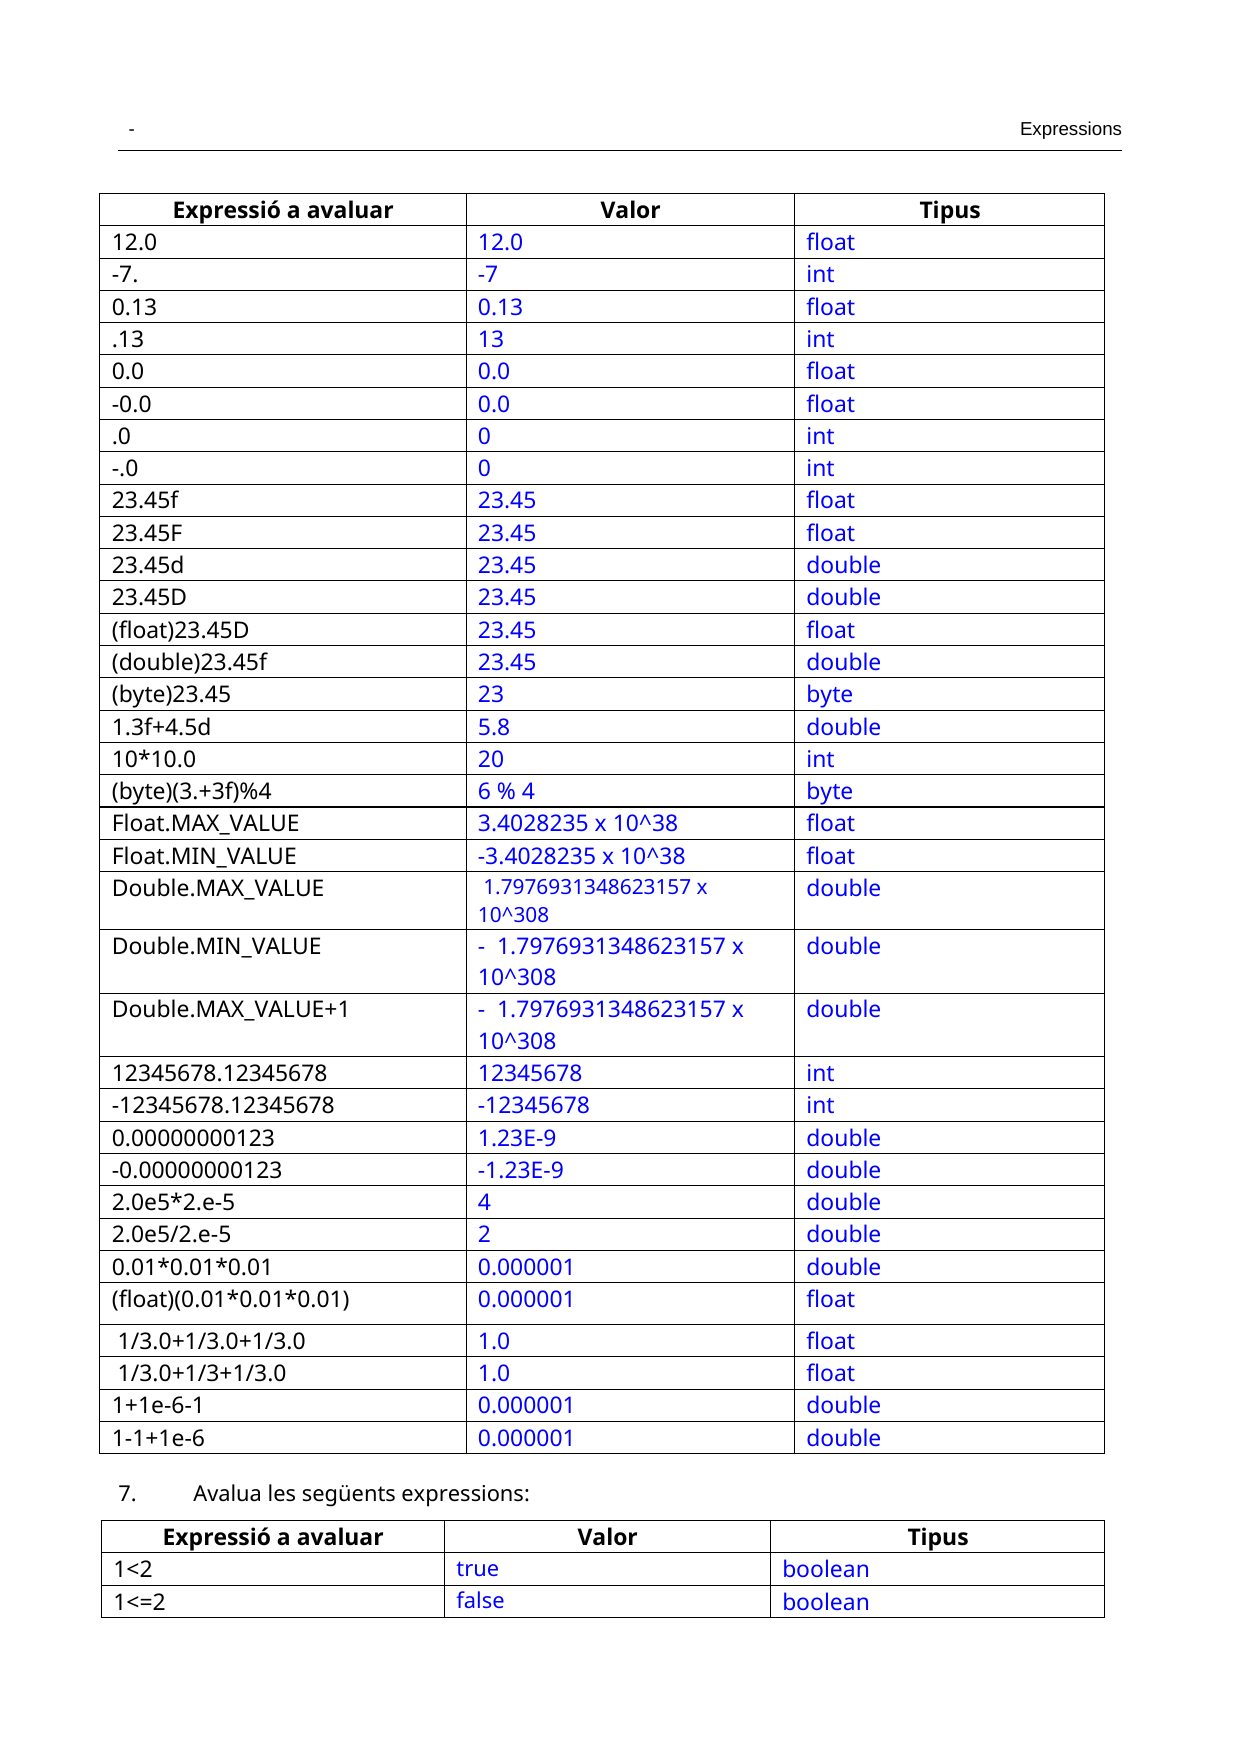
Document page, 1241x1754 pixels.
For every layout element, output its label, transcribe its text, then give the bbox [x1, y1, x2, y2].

table_cell int [795, 452, 1104, 483]
table_cell 1.0 [467, 1325, 794, 1356]
table_cell Double.MAX_VALUE+1 [100, 994, 466, 1056]
table_cell true [445, 1553, 770, 1584]
table_cell 1<2 [102, 1553, 444, 1584]
table_cell double [795, 872, 1104, 929]
table_cell 2 [467, 1219, 794, 1250]
table_cell -12345678.12345678 [100, 1089, 466, 1121]
table_cell Float.MIN_VALUE [100, 840, 466, 871]
table_cell 0.000001 [467, 1283, 794, 1324]
table_cell 0.000001 [467, 1251, 794, 1282]
table_cell 23.45 [467, 614, 794, 645]
table_cell double [795, 1390, 1104, 1421]
table_cell 1-1+1e-6 [100, 1422, 466, 1453]
table_cell double [795, 1122, 1104, 1153]
table_cell - 1.7976931348623157 x 10^308 [467, 994, 794, 1056]
table_cell double [795, 1219, 1104, 1250]
table_cell -12345678 [467, 1089, 794, 1121]
table_header Tipus [795, 194, 1104, 225]
table_cell 12345678 [467, 1057, 794, 1088]
table_cell 0.000001 [467, 1422, 794, 1453]
table_cell 6 % 4 [467, 775, 794, 806]
table_cell 1.0 [467, 1357, 794, 1388]
table_cell 0.13 [467, 291, 794, 322]
table_cell 23.45f [100, 485, 466, 516]
table_cell int [795, 743, 1104, 774]
table_cell float [795, 1357, 1104, 1388]
table_cell int [795, 259, 1104, 290]
table_cell 23.45 [467, 581, 794, 613]
table_cell float [795, 355, 1104, 387]
table_cell float [795, 226, 1104, 257]
table_cell int [795, 1057, 1104, 1088]
table_cell 3.4028235 x 10^38 [467, 808, 794, 839]
table_cell 23.45 [467, 517, 794, 548]
table_cell 23.45 [467, 549, 794, 580]
table_cell 0.00000000123 [100, 1122, 466, 1153]
table_cell -.0 [100, 452, 466, 483]
table_cell .13 [100, 323, 466, 354]
table_cell byte [795, 678, 1104, 709]
table_cell 23 [467, 678, 794, 709]
table_cell double [795, 930, 1104, 992]
table_header Expressió a avaluar [102, 1521, 444, 1552]
table_cell float [795, 840, 1104, 871]
table_cell 4 [467, 1186, 794, 1217]
table_cell -0.0 [100, 388, 466, 419]
table_cell 23.45F [100, 517, 466, 548]
table_cell 12.0 [467, 226, 794, 257]
table_cell byte [795, 775, 1104, 806]
table_cell 23.45 [467, 485, 794, 516]
table_cell 23.45D [100, 581, 466, 613]
table_cell 2.0e5*2.e-5 [100, 1186, 466, 1217]
table_cell 0.0 [100, 355, 466, 387]
table_cell 1.3f+4.5d [100, 711, 466, 742]
table_cell boolean [771, 1553, 1104, 1584]
table_cell 1<=2 [102, 1586, 444, 1617]
table_cell 1+1e-6-1 [100, 1390, 466, 1421]
table_cell int [795, 1089, 1104, 1121]
table_cell 0 [467, 420, 794, 451]
table_cell double [795, 1422, 1104, 1453]
table_cell float [795, 291, 1104, 322]
table_cell -3.4028235 x 10^38 [467, 840, 794, 871]
table_cell -0.00000000123 [100, 1154, 466, 1185]
table_cell 0 [467, 452, 794, 483]
table_cell 0.0 [467, 355, 794, 387]
table_cell 23.45 [467, 646, 794, 677]
table_cell double [795, 1251, 1104, 1282]
table_cell float [795, 614, 1104, 645]
table_cell (float)23.45D [100, 614, 466, 645]
table_cell double [795, 581, 1104, 613]
table_cell (double)23.45f [100, 646, 466, 677]
table_cell 1.7976931348623157 x 10^308 [467, 872, 794, 929]
table_cell int [795, 420, 1104, 451]
table_header Tipus [771, 1521, 1104, 1552]
table_cell -7. [100, 259, 466, 290]
table_cell (float)(0.01*0.01*0.01) [100, 1283, 466, 1324]
table_cell 5.8 [467, 711, 794, 742]
table_cell float [795, 1283, 1104, 1324]
table_cell 0.000001 [467, 1390, 794, 1421]
table_cell double [795, 549, 1104, 580]
table_cell false [445, 1586, 770, 1617]
table_cell float [795, 1325, 1104, 1356]
table_cell 12.0 [100, 226, 466, 257]
table_cell 0.01*0.01*0.01 [100, 1251, 466, 1282]
table_cell 1/3.0+1/3.0+1/3.0 [100, 1325, 466, 1356]
table_cell 13 [467, 323, 794, 354]
table_cell int [795, 323, 1104, 354]
table_cell float [795, 388, 1104, 419]
table_cell 12345678.12345678 [100, 1057, 466, 1088]
table_cell 20 [467, 743, 794, 774]
table_cell 0.0 [467, 388, 794, 419]
table_cell double [795, 711, 1104, 742]
table_cell float [795, 485, 1104, 516]
table_cell double [795, 994, 1104, 1056]
table_cell -7 [467, 259, 794, 290]
table_cell 23.45d [100, 549, 466, 580]
table_cell boolean [771, 1586, 1104, 1617]
table_cell - 1.7976931348623157 x 10^308 [467, 930, 794, 992]
table_cell 10*10.0 [100, 743, 466, 774]
table_cell Float.MAX_VALUE [100, 808, 466, 839]
table_cell Double.MIN_VALUE [100, 930, 466, 992]
table_header Valor [445, 1521, 770, 1552]
table_header Valor [467, 194, 794, 225]
table_cell 1.23E-9 [467, 1122, 794, 1153]
table_cell -1.23E-9 [467, 1154, 794, 1185]
table_cell 1/3.0+1/3+1/3.0 [100, 1357, 466, 1388]
table_cell (byte)23.45 [100, 678, 466, 709]
table_cell Double.MAX_VALUE [100, 872, 466, 929]
table_cell double [795, 646, 1104, 677]
table_cell (byte)(3.+3f)%4 [100, 775, 466, 806]
table_cell double [795, 1154, 1104, 1185]
table_cell float [795, 808, 1104, 839]
table_cell 2.0e5/2.e-5 [100, 1219, 466, 1250]
table_cell float [795, 517, 1104, 548]
list Avalua les següents expressions: [118, 1478, 1122, 1507]
table_cell 0.13 [100, 291, 466, 322]
table_cell double [795, 1186, 1104, 1217]
table_cell .0 [100, 420, 466, 451]
table_header Expressió a avaluar [100, 194, 466, 225]
